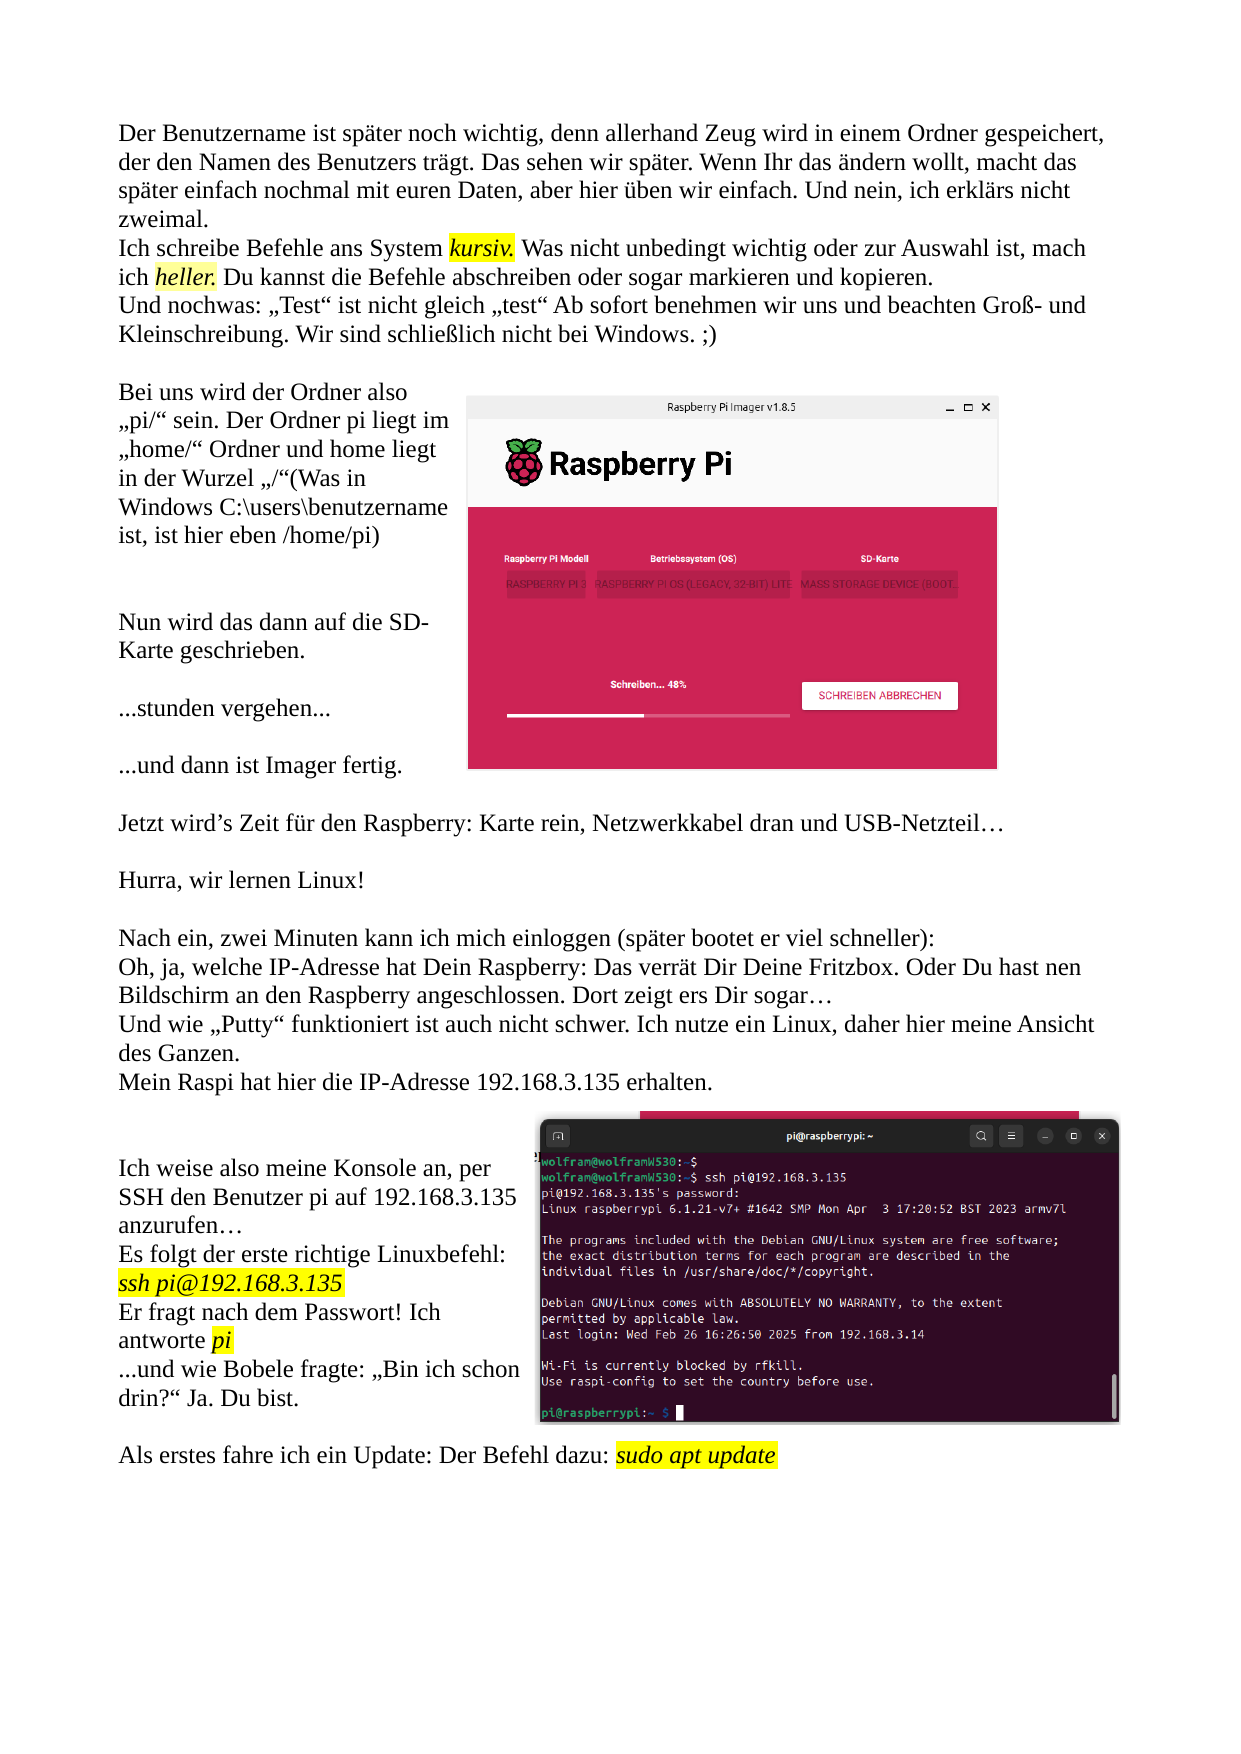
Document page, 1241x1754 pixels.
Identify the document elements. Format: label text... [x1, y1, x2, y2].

text ...stunden vergehen... [118, 693, 460, 722]
text Und wie „Putty“ funktioniert ist auch nicht schwer. Ich nutze ein Linux, daher hier meine Ansicht des Ganzen. [118, 1009, 1122, 1067]
text ...und dann ist Imager fertig. [118, 751, 1122, 779]
text Er fragt nach dem Passwort! Ich antworte pi [118, 1297, 534, 1354]
text Jetzt wird’s Zeit für den Raspberry: Karte rein, Netzwerkkabel dran und USB-Netzteil… [118, 808, 1122, 837]
text Nach ein, zwei Minuten kann ich mich einloggen (später bootet er viel schneller): [118, 923, 1122, 952]
text Bei uns wird der Ordner also „pi/“ sein. Der Ordner pi liegt im „home/“ Ordner und home liegt in der Wurzel „/“(Was in Windows C:\users\benutzername ist, ist hier eben /home/pi) [118, 377, 1122, 549]
text Oh, ja, welche IP-Adresse hat Dein Raspberry: Das verrät Dir Deine Fritzbox. Oder Du hast nen Bildschirm an den Raspberry angeschlossen. Dort zeigt ers Dir sogar… [118, 952, 1122, 1009]
text Als erstes fahre ich ein Update: Der Befehl dazu: sudo apt update [118, 1441, 1122, 1469]
text [1004, 607, 1122, 664]
text Der Benutzername ist später noch wichtig, denn allerhand Zeug wird in einem Ordner gespeichert, der den Namen des Benutzers trägt. Das sehen wir später. Wenn Ihr das ändern wollt, macht das später einfach nochmal mit euren Daten, aber hier üben wir einfach. Und nein, ich erklärs nicht zweimal. [118, 118, 1122, 233]
text Mein Raspi hat hier die IP-Adresse 192.168.3.135 erhalten. [118, 1067, 1122, 1096]
text ssh pi@192.168.3.135 [118, 1268, 534, 1297]
text Es folgt der erste richtige Linuxbefehl: [118, 1239, 534, 1268]
picture [460, 385, 1004, 777]
text Nun wird das dann auf die SD-Karte geschrieben. [118, 607, 460, 664]
text Ich weise also meine Konsole an, per SSH den Benutzer pi auf 192.168.3.135 anzurufen… [118, 1153, 534, 1239]
text Ich schreibe Befehle ans System kursiv. Was nicht unbedingt wichtig oder zur Auswahl ist, mach ich heller. Du kannst die Befehle abschreiben oder sogar markieren und kopieren. [118, 233, 1122, 291]
text ...und wie Bobele fragte: „Bin ich schon drin?“ Ja. Du bist. [118, 1354, 534, 1412]
text Hurra, wir lernen Linux! [118, 866, 1122, 894]
text [1004, 693, 1122, 722]
text Und nochwas: „Test“ ist nicht gleich „test“ Ab sofort benehmen wir uns und beachten Groß- und Kleinschreibung. Wir sind schließlich nicht bei Windows. ;) [118, 291, 1122, 348]
picture [534, 1111, 1121, 1425]
